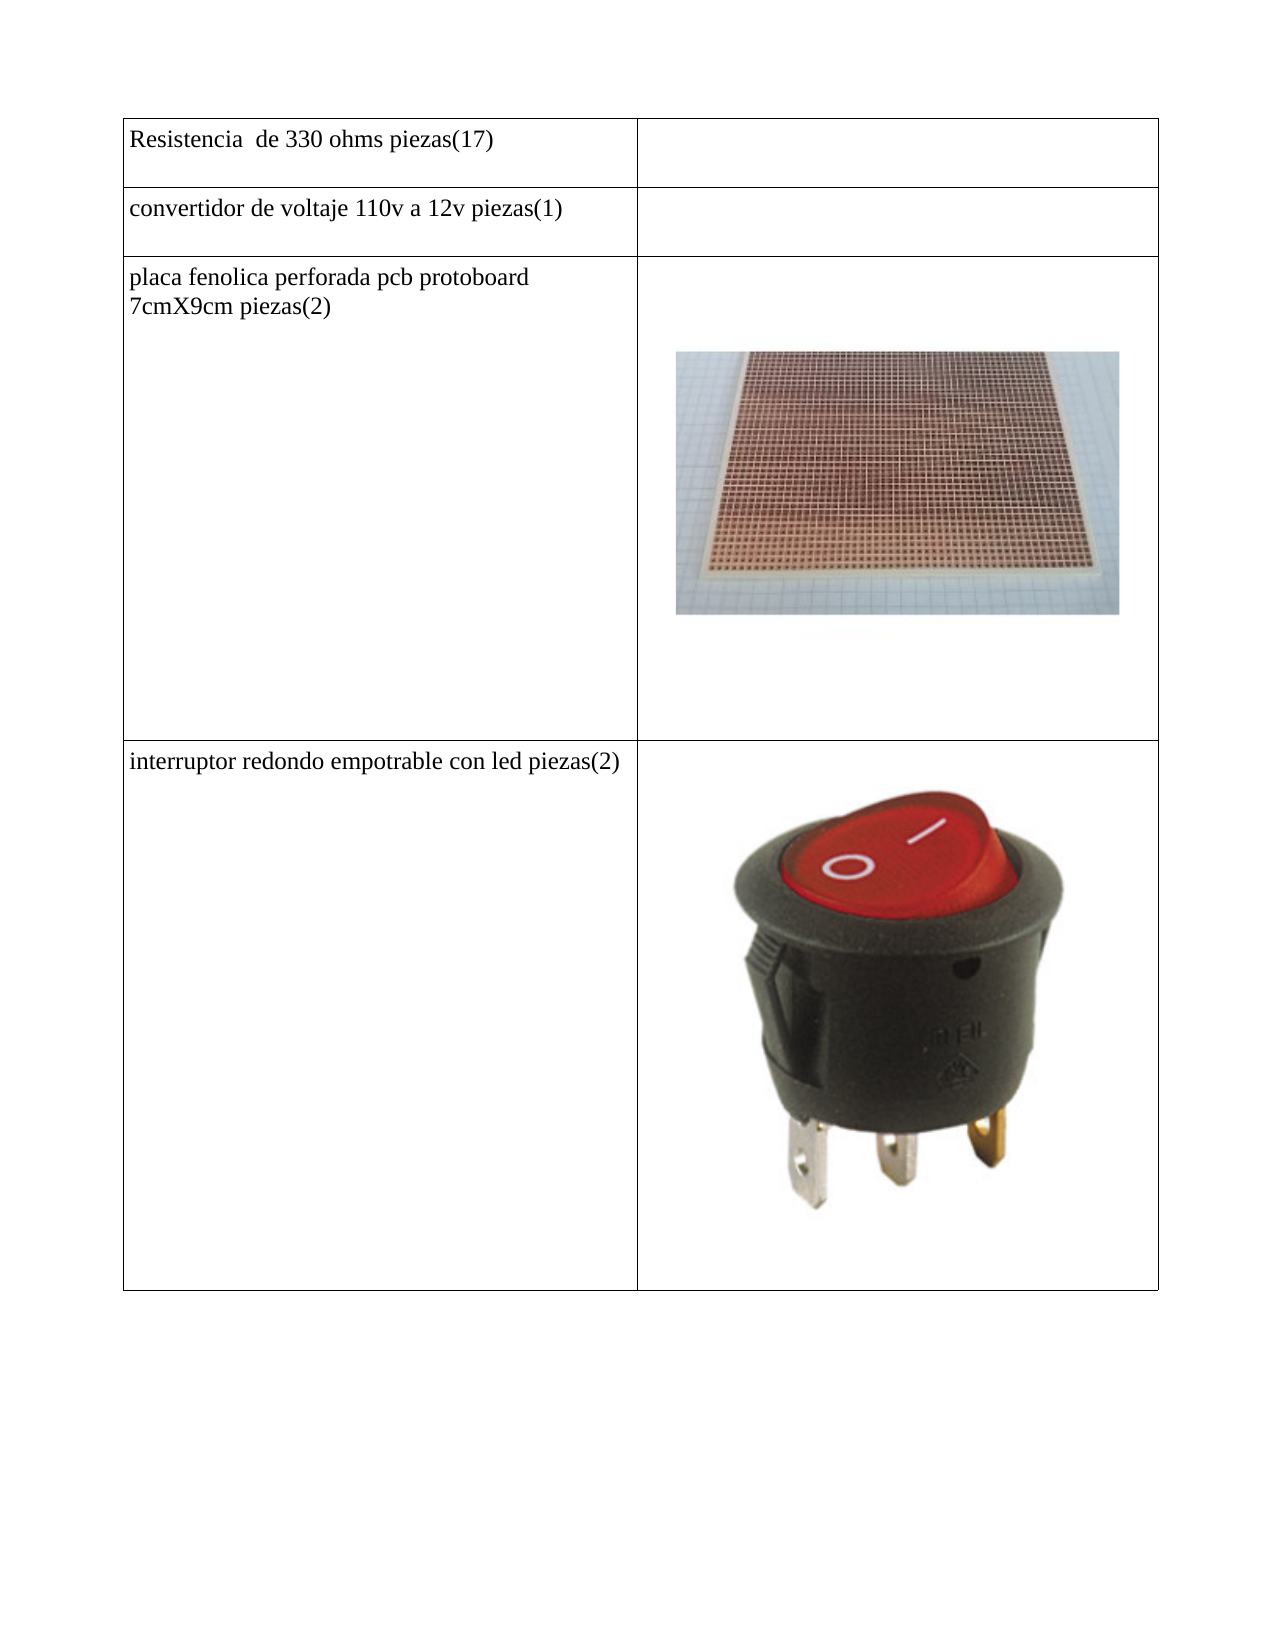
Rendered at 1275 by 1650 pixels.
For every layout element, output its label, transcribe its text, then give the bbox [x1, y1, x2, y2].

picture [675, 262, 1120, 706]
table_cell [638, 119, 1158, 187]
table_cell convertidor de voltaje 110v a 12v piezas(1) [124, 188, 637, 256]
picture [643, 746, 1153, 1255]
table_cell [638, 257, 1158, 740]
table_cell [638, 741, 1158, 1289]
table_cell Resistencia de 330 ohms piezas(17) [124, 119, 637, 187]
table_cell interruptor redondo empotrable con led piezas(2) [124, 741, 637, 1289]
table_cell [638, 188, 1158, 256]
table_cell placa fenolica perforada pcb protoboard 7cmX9cm piezas(2) [124, 257, 637, 740]
